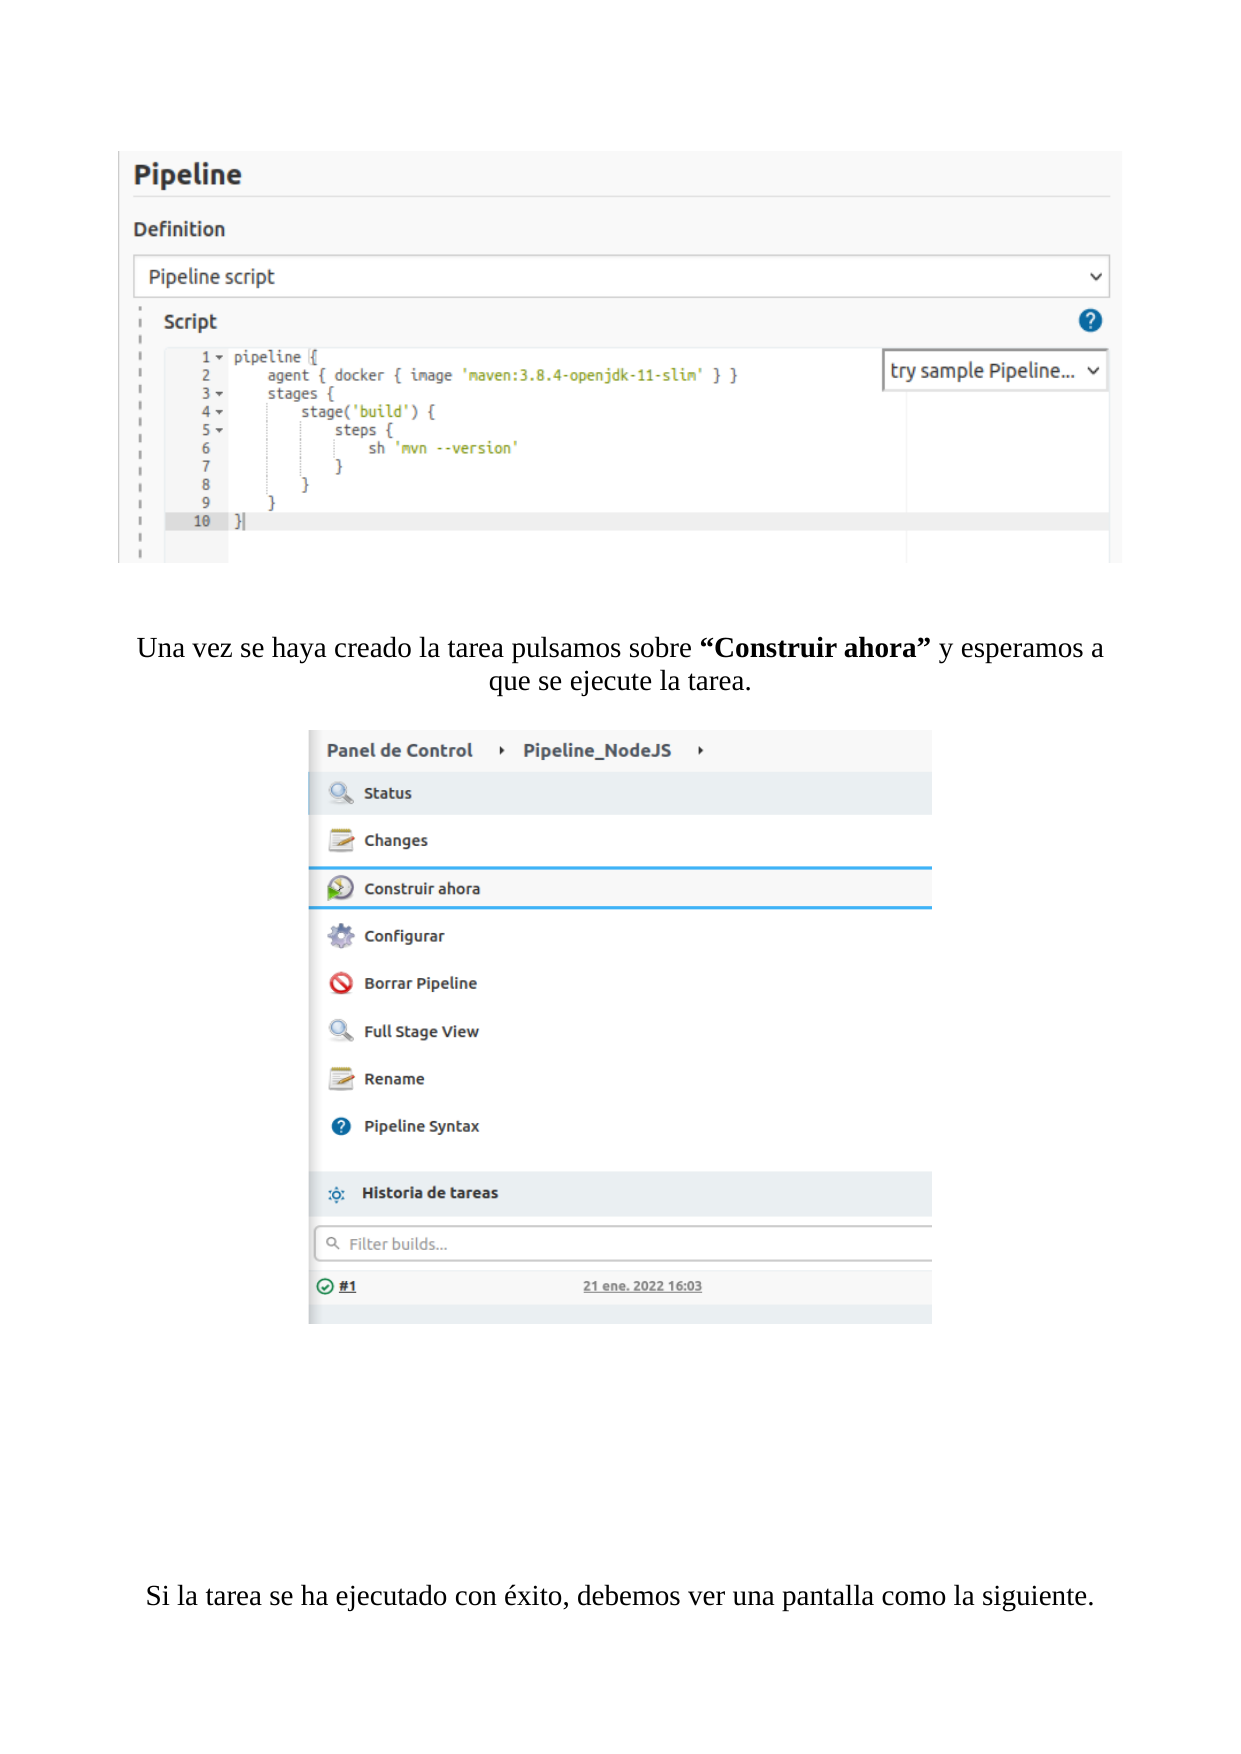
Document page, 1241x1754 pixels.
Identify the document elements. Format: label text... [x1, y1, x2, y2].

picture [118, 151, 1123, 563]
picture [308, 730, 932, 1324]
text Una vez se haya creado la tarea pulsamos sobre “Construir ahora” y esperamos a que se ejecute la tarea. [118, 630, 1122, 697]
text Si la tarea se ha ejecutado con éxito, debemos ver una pantalla como la siguiente. [118, 1578, 1122, 1611]
